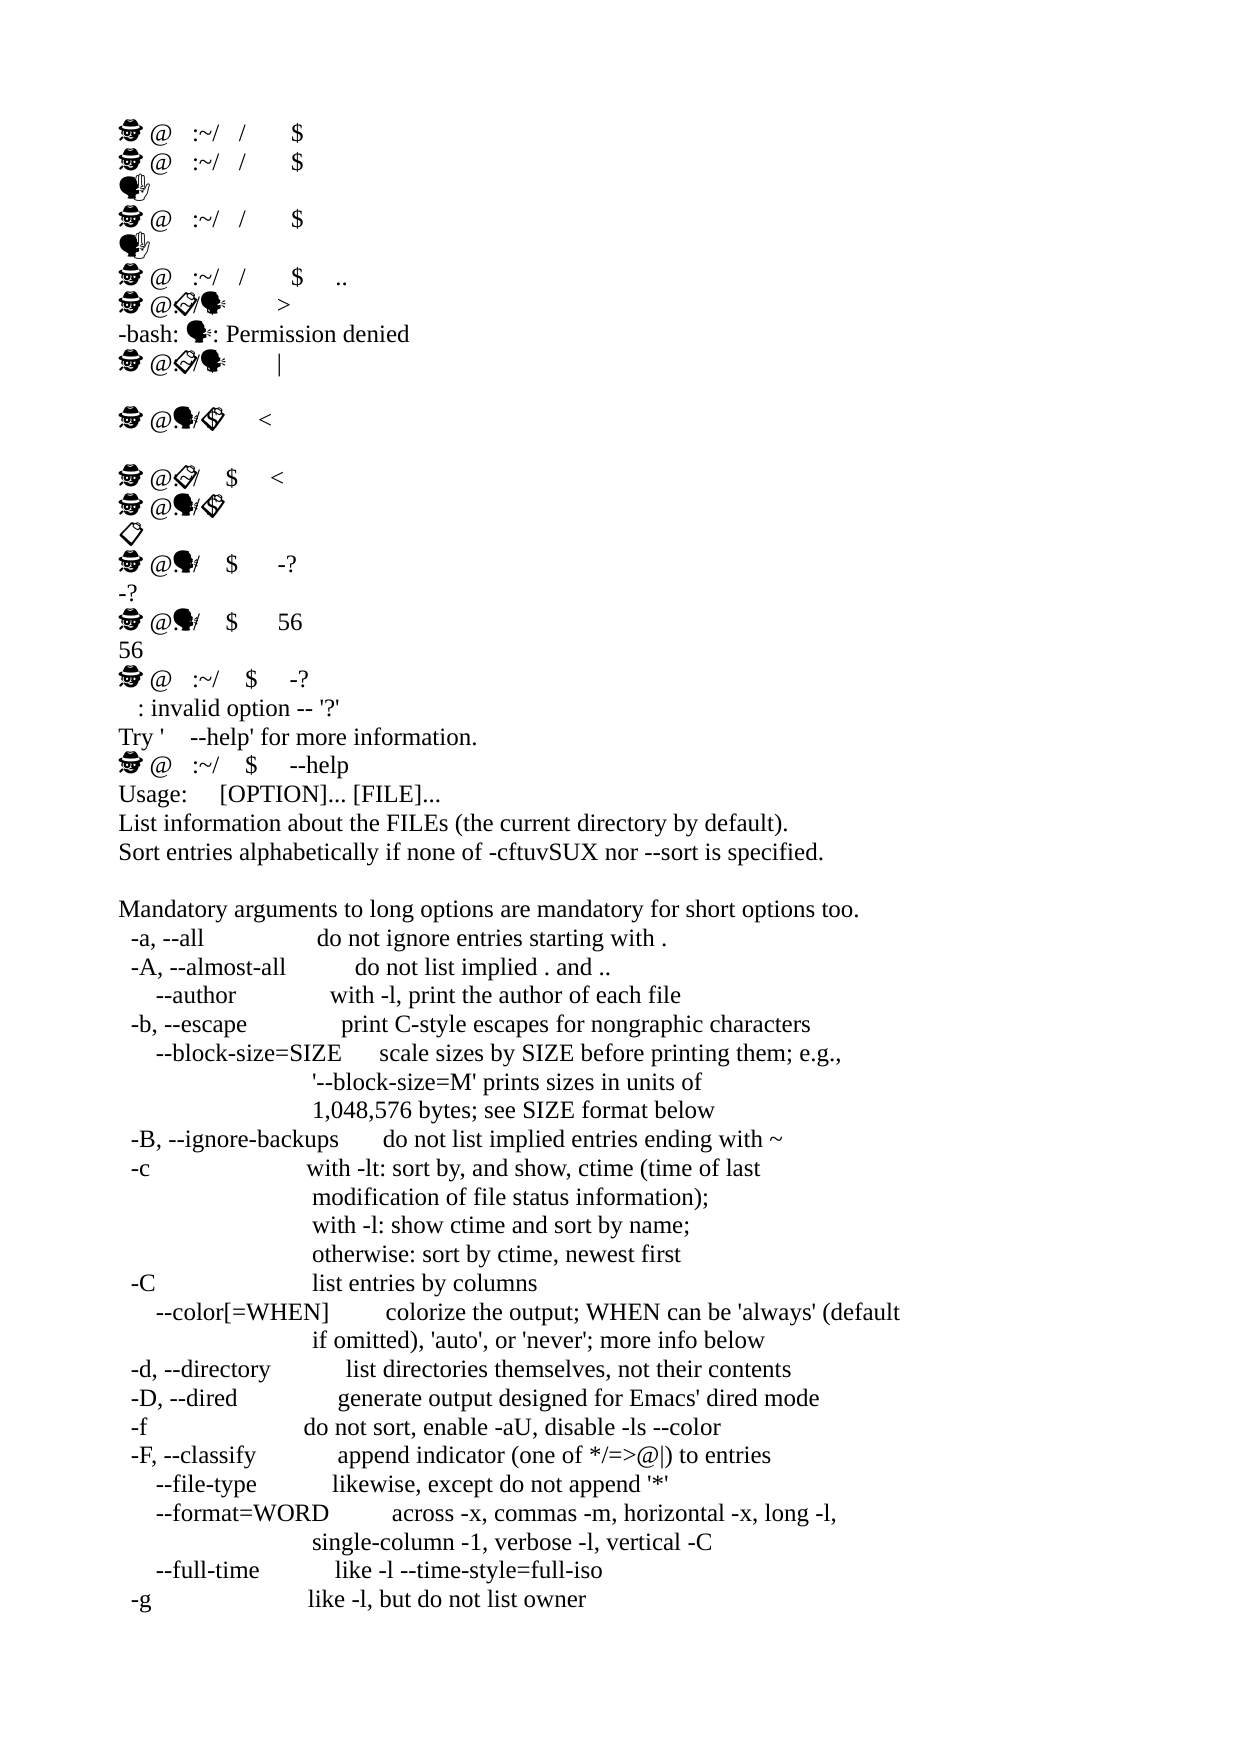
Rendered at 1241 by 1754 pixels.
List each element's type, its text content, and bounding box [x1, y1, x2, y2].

text Usage: 🔦 [OPTION]... [FILE]... [118, 779, 1122, 808]
text -f do not sort, enable -aU, disable -ls --color [118, 1412, 1122, 1441]
text -B, --ignore-backups do not list implied entries ending with ~ [118, 1124, 1122, 1153]
text -? [118, 578, 1122, 607]
text 🕵 @🏰:~/🚪 $ 🗣 📋 [118, 492, 1122, 521]
text 🕵 @🏰:~/🚪/🚪🚾 $ 🚶 .. [118, 262, 1122, 291]
text 🕵 @🏰:~/🚪 $ 🗣 56 [118, 607, 1122, 636]
text --color[=WHEN] colorize the output; WHEN can be 'always' (default [118, 1297, 1122, 1326]
text 🕵 @🏰:~/🚪 $ 🔦 --help [118, 751, 1122, 779]
text modification of file status information); [118, 1182, 1122, 1211]
text 🎒 🔦 🗣 🚶 💬 ✋ [118, 233, 1122, 262]
text 1,048,576 bytes; see SIZE format below [118, 1096, 1122, 1124]
text --author with -l, print the author of each file [118, 981, 1122, 1009]
text -F, --classify append indicator (one of */=>@|) to entries [118, 1441, 1122, 1469]
text -D, --dired generate output designed for Emacs' dired mode [118, 1383, 1122, 1412]
text otherwise: sort by ctime, newest first [118, 1239, 1122, 1268]
text -c with -lt: sort by, and show, ctime (time of last [118, 1153, 1122, 1182]
text 🕵 @🏰:~/🚪 $ 🗣 <📋 [118, 406, 1122, 434]
text -g like -l, but do not list owner [118, 1584, 1122, 1613]
text List information about the FILEs (the current directory by default). [118, 808, 1122, 837]
text 56 [118, 636, 1122, 664]
text 🎒 🔦 🗣 🚶 💬 ✋ [118, 176, 1122, 204]
text single-column -1, verbose -l, vertical -C [118, 1527, 1122, 1556]
text 🕵 @🏰:~/🚪 $ 💬 <📋 [118, 463, 1122, 492]
text '--block-size=M' prints sizes in units of [118, 1067, 1122, 1096]
text --full-time like -l --time-style=full-iso [118, 1556, 1122, 1584]
text -C list entries by columns [118, 1268, 1122, 1297]
text Mandatory arguments to long options are mandatory for short options too. [118, 894, 1122, 923]
text 📋 [118, 521, 1122, 549]
text with -l: show ctime and sort by name; [118, 1211, 1122, 1239]
text -d, --directory list directories themselves, not their contents [118, 1354, 1122, 1383]
text -bash: 🗣: Permission denied [118, 319, 1122, 348]
text -b, --escape print C-style escapes for nongraphic characters [118, 1009, 1122, 1038]
text 🔦: invalid option -- '?' [118, 693, 1122, 722]
text --file-type likewise, except do not append '*' [118, 1469, 1122, 1498]
text --block-size=SIZE scale sizes by SIZE before printing them; e.g., [118, 1038, 1122, 1067]
text --format=WORD across -x, commas -m, horizontal -x, long -l, [118, 1498, 1122, 1527]
text -a, --all do not ignore entries starting with . [118, 923, 1122, 952]
text 🕵 @🏰:~/🚪 $ 🔦 -? [118, 664, 1122, 693]
text Try '🔦 --help' for more information. [118, 722, 1122, 751]
text 🕵 @🏰:~/🚪/🚪🚾 $ [118, 204, 1122, 233]
text 🕵 @🏰:~/🚪 $ 🔦 📋|🗣 [118, 348, 1122, 377]
text -A, --almost-all do not list implied . and .. [118, 952, 1122, 981]
text if omitted), 'auto', or 'never'; more info below [118, 1326, 1122, 1354]
text 🕵 @🏰:~/🚪/🚪🚾 $ [118, 118, 1122, 147]
text Sort entries alphabetically if none of -cftuvSUX nor --sort is specified. [118, 837, 1122, 866]
text 🕵 @🏰:~/🚪/🚪🚾 $ [118, 147, 1122, 176]
text 🕵 @🏰:~/🚪 $ 🗣 -? [118, 549, 1122, 578]
text 🕵 @🏰:~/🚪 $ 🔦 📋>🗣 [118, 291, 1122, 319]
